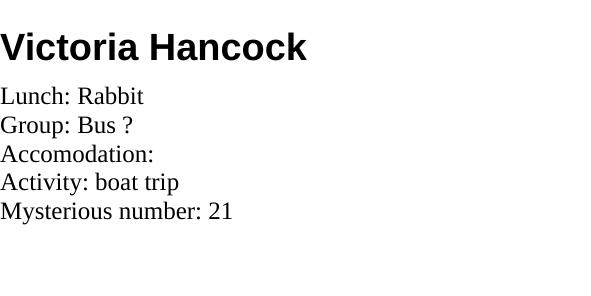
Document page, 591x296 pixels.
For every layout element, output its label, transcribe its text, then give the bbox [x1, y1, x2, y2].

subtitle Victoria Hancock [0, 25, 591, 69]
text Mysterious number: 21 [0, 196, 591, 225]
text Accomodation: [0, 139, 591, 167]
text Activity: boat trip [0, 167, 591, 196]
text Group: Bus ? [0, 110, 591, 139]
text Lunch: Rabbit [0, 81, 591, 110]
